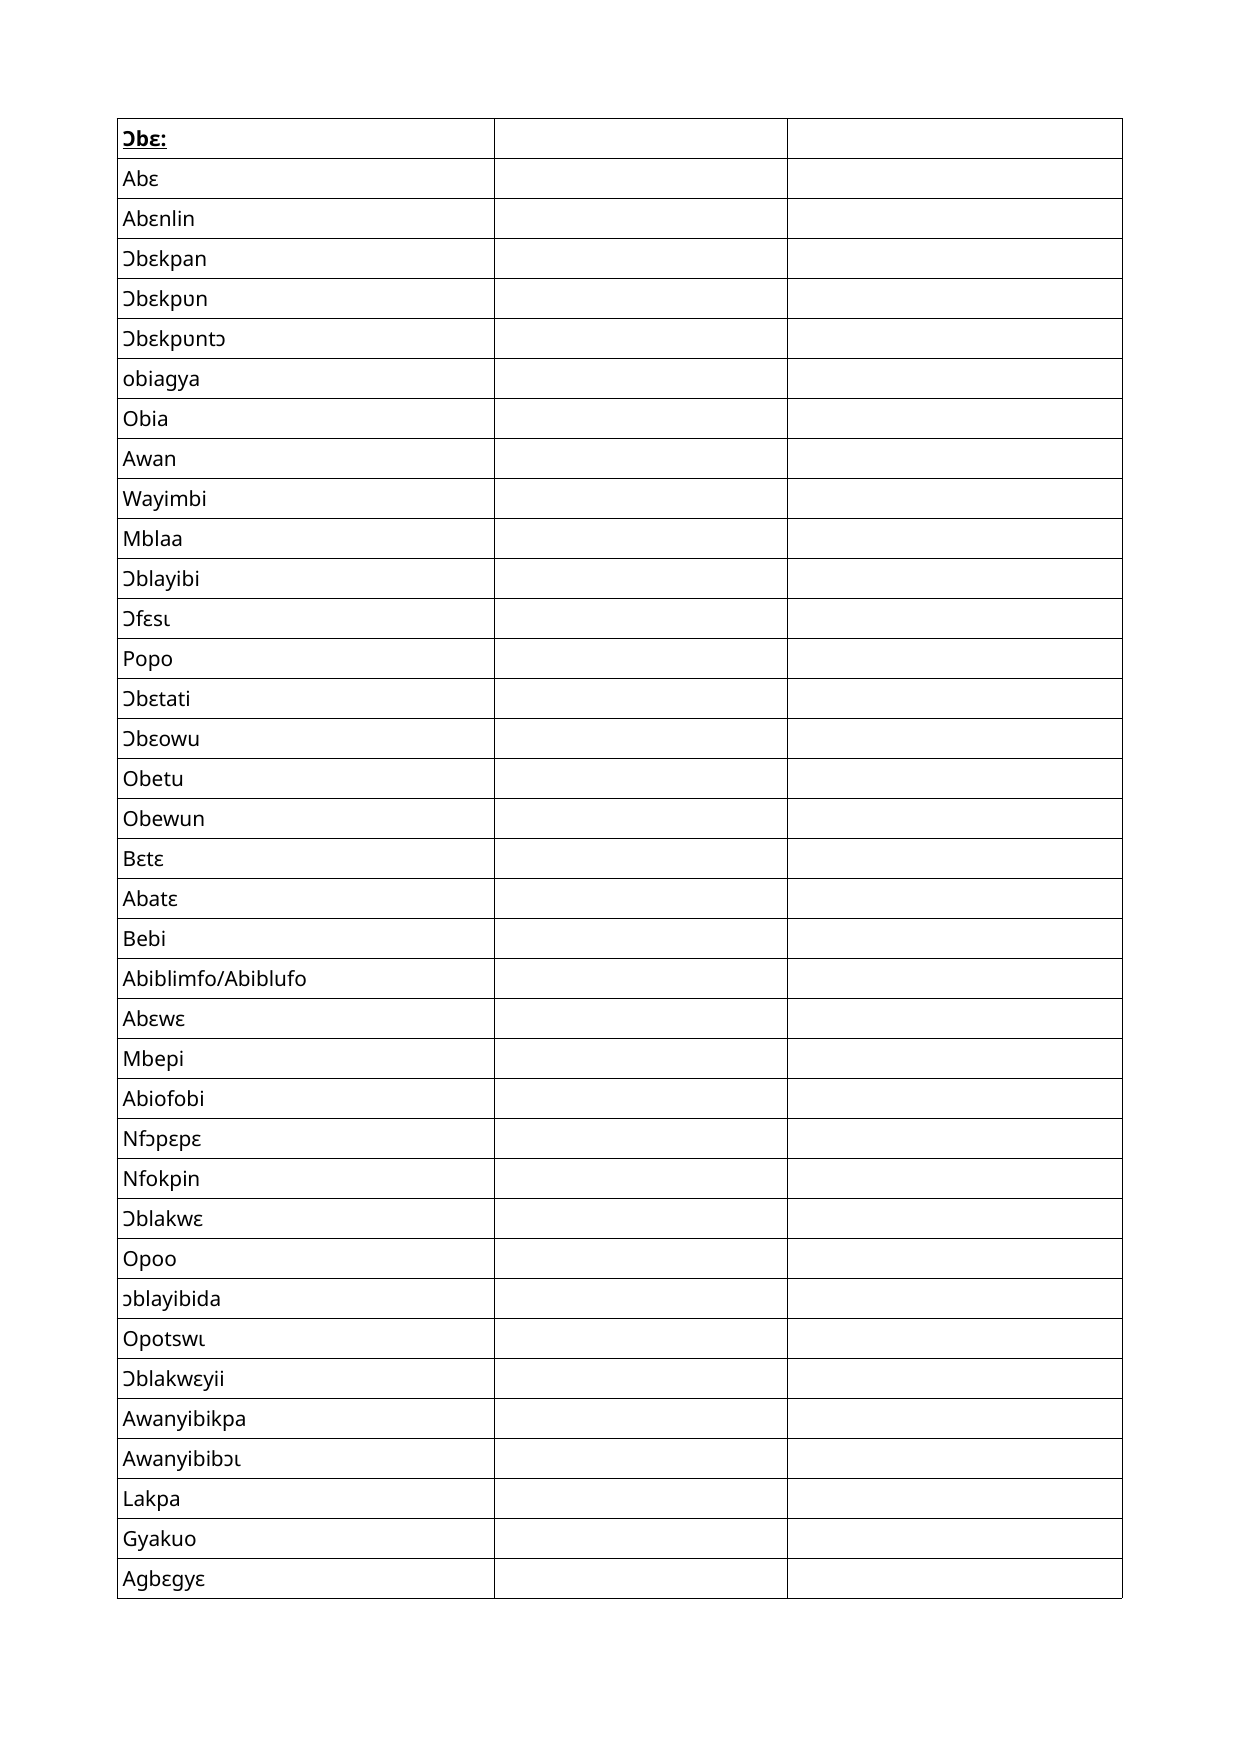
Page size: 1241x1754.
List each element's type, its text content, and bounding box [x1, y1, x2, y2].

table_cell Mbepi [118, 1039, 494, 1078]
table_cell [495, 1159, 787, 1198]
table_cell Ɔblakwɛ [118, 1199, 494, 1238]
table_cell [495, 359, 787, 398]
table_cell [788, 1559, 1122, 1598]
table_cell [788, 239, 1122, 278]
table_cell [495, 319, 787, 358]
table_cell Awanyibikpa [118, 1399, 494, 1438]
table_cell [788, 399, 1122, 438]
table_cell Ɔblayibi [118, 559, 494, 598]
table_cell [495, 1239, 787, 1278]
table_cell [495, 1039, 787, 1078]
table_cell [788, 959, 1122, 998]
table_cell [495, 399, 787, 438]
table_cell [788, 439, 1122, 478]
table_cell [495, 879, 787, 918]
table_cell [788, 919, 1122, 958]
table_cell [788, 839, 1122, 878]
table_cell [495, 1319, 787, 1358]
table_cell [788, 679, 1122, 718]
table_cell [788, 1239, 1122, 1278]
table_cell [788, 199, 1122, 238]
table_cell Nfɔpɛpɛ [118, 1119, 494, 1158]
table_cell Abɛnlin [118, 199, 494, 238]
table_cell obiagya [118, 359, 494, 398]
table_cell [495, 439, 787, 478]
table_cell [788, 1119, 1122, 1158]
table_cell Ɔblakwɛyii [118, 1359, 494, 1398]
table_cell Ɔbɛowu [118, 719, 494, 758]
table_cell [788, 319, 1122, 358]
table_cell [495, 1279, 787, 1318]
table_cell Abatɛ [118, 879, 494, 918]
table_header [495, 119, 787, 158]
table_cell Opotswɩ [118, 1319, 494, 1358]
table_cell [788, 1479, 1122, 1518]
table_cell Opoo [118, 1239, 494, 1278]
table_cell [495, 759, 787, 798]
table_cell Obewun [118, 799, 494, 838]
table_cell Awan [118, 439, 494, 478]
table_cell [788, 1279, 1122, 1318]
table_cell [495, 1439, 787, 1478]
table_cell Ɔbɛkpʋn [118, 279, 494, 318]
table_cell [788, 1519, 1122, 1558]
table_cell [788, 359, 1122, 398]
table_cell [495, 839, 787, 878]
table_cell [788, 1399, 1122, 1438]
table_cell [495, 999, 787, 1038]
table_cell [495, 559, 787, 598]
table_cell Abiofobi [118, 1079, 494, 1118]
table_cell [788, 879, 1122, 918]
table_cell [788, 799, 1122, 838]
table_cell [495, 279, 787, 318]
table_cell Wayimbi [118, 479, 494, 518]
table_header Ɔbɛ: [118, 119, 494, 158]
table_cell Awanyibibɔɩ [118, 1439, 494, 1478]
table_cell [788, 719, 1122, 758]
table_cell Obetu [118, 759, 494, 798]
table_cell [788, 1359, 1122, 1398]
table_cell [788, 1159, 1122, 1198]
table_cell [788, 559, 1122, 598]
table_cell Agbɛgyɛ [118, 1559, 494, 1598]
table_cell [495, 1399, 787, 1438]
table_cell [495, 799, 787, 838]
table_cell [788, 519, 1122, 558]
table_cell [788, 279, 1122, 318]
table_cell Abiblimfo/Abiblufo [118, 959, 494, 998]
table_header [788, 119, 1122, 158]
table_cell ɔblayibida [118, 1279, 494, 1318]
table_cell Ɔbɛtati [118, 679, 494, 718]
table_cell Gyakuo [118, 1519, 494, 1558]
table_cell [788, 759, 1122, 798]
table_cell Ɔfɛsɩ [118, 599, 494, 638]
table_cell Nfokpin [118, 1159, 494, 1198]
table_cell [495, 199, 787, 238]
table_cell [495, 959, 787, 998]
table_cell Bɛtɛ [118, 839, 494, 878]
table_cell [495, 479, 787, 518]
table_cell [495, 239, 787, 278]
table_cell [788, 1199, 1122, 1238]
table_cell [495, 599, 787, 638]
table_cell [495, 1079, 787, 1118]
table_cell [788, 1079, 1122, 1118]
table_cell [788, 1439, 1122, 1478]
table_cell [495, 519, 787, 558]
table_cell [495, 1359, 787, 1398]
table_cell [495, 1519, 787, 1558]
table_cell [788, 1319, 1122, 1358]
table_cell [495, 719, 787, 758]
table_cell Lakpa [118, 1479, 494, 1518]
table_cell [495, 679, 787, 718]
table_cell Abɛwɛ [118, 999, 494, 1038]
table_cell Bebi [118, 919, 494, 958]
table_cell [788, 639, 1122, 678]
table_cell Ɔbɛkpan [118, 239, 494, 278]
table_cell [788, 479, 1122, 518]
table_cell Popo [118, 639, 494, 678]
table_cell [788, 159, 1122, 198]
table_cell [495, 1199, 787, 1238]
table_cell Ɔbɛkpʋntɔ [118, 319, 494, 358]
table_cell [495, 1559, 787, 1598]
table_cell [495, 639, 787, 678]
table_cell [788, 999, 1122, 1038]
table_cell [495, 159, 787, 198]
table_cell [788, 1039, 1122, 1078]
table_cell Obia [118, 399, 494, 438]
table_cell Abɛ [118, 159, 494, 198]
table_cell [495, 1119, 787, 1158]
table_cell [495, 919, 787, 958]
table_cell [788, 599, 1122, 638]
table_cell Mblaa [118, 519, 494, 558]
table_cell [495, 1479, 787, 1518]
